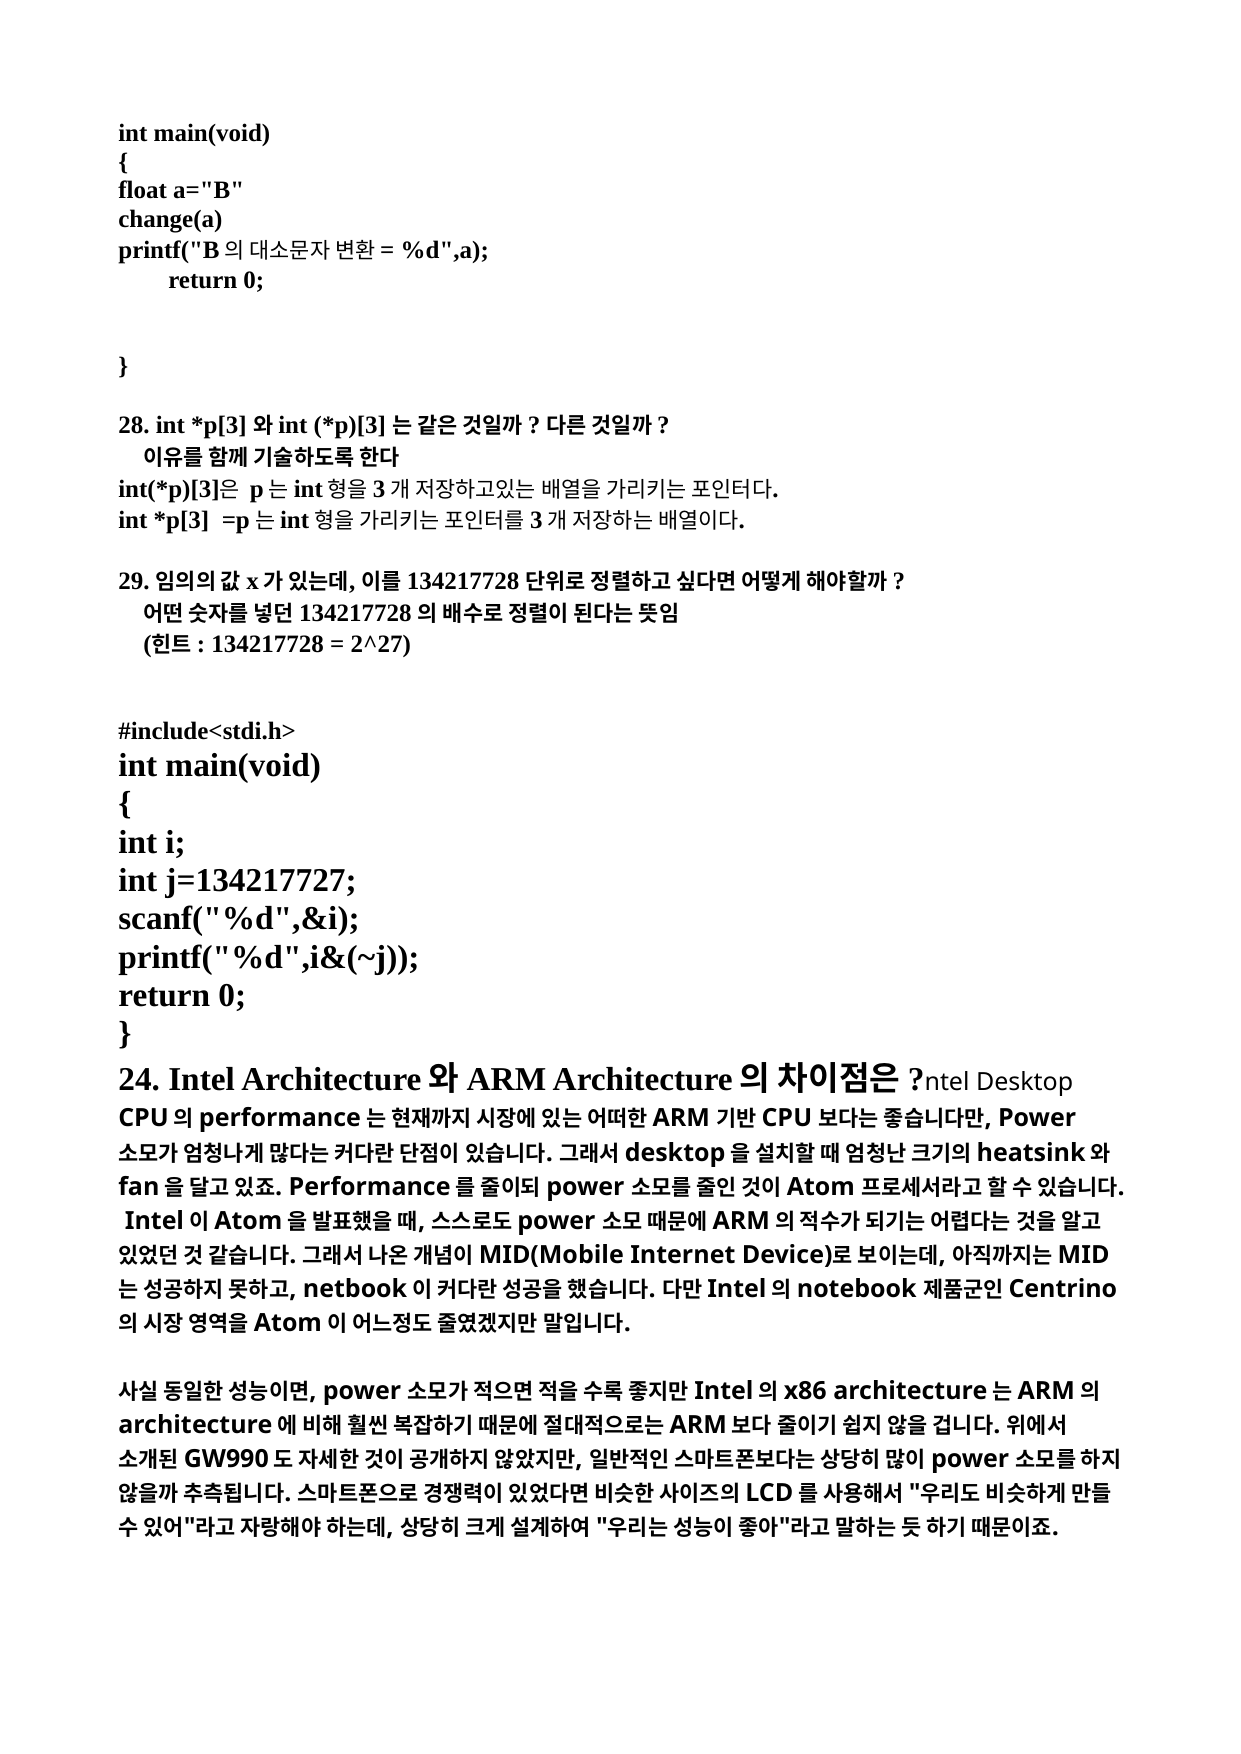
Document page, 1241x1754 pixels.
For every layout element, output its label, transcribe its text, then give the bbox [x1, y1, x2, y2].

text 이유를 함께 기술하도록 한다 [118, 440, 1122, 472]
text 24. Intel Architecture와 ARM Architecture의 차이점은 ?ntel Desktop CPU의 performance는 현재까지 시장에 있는 어떠한 ARM 기반 CPU 보다는 좋습니다만, Power 소모가 엄청나게 많다는 커다란 단점이 있습니다. 그래서 desktop을 설치할 때 엄청난 크기의 heatsink와 fan을 달고 있죠. Performance를 줄이되 power 소모를 줄인 것이 Atom 프로세서라고 할 수 있습니다. Intel이 Atom을 발표했을 때, 스스로도 power 소모 때문에 ARM의 적수가 되기는 어렵다는 것을 알고 있었던 것 같습니다. 그래서 나온 개념이 MID(Mobile Internet Device)로 보이는데, 아직까지는 MID는 성공하지 못하고, netbook이 커다란 성공을 했습니다. 다만 Intel의 notebook 제품군인 Centrino의 시장 영역을 Atom이 어느정도 줄였겠지만 말입니다. [118, 1052, 1122, 1338]
text change(a) [118, 204, 1122, 233]
text return 0; [118, 265, 1122, 293]
text float a="B" [118, 176, 1122, 204]
text #include<stdi.h> [118, 716, 1122, 745]
text int *p[3] =p는 int형을 가리키는 포인터를 3개 저장하는 배열이다. [118, 503, 1122, 535]
text 29. 임의의 값 x가 있는데, 이를 134217728 단위로 정렬하고 싶다면 어떻게 해야할까 ? [118, 564, 1122, 596]
text 사실 동일한 성능이면, power 소모가 적으면 적을 수록 좋지만 Intel의 x86 architecture는 ARM의 architecture에 비해 훨씬 복잡하기 때문에 절대적으로는 ARM보다 줄이기 쉽지 않을 겁니다. 위에서 소개된 GW990도 자세한 것이 공개하지 않았지만, 일반적인 스마트폰보다는 상당히 많이 power 소모를 하지 않을까 추측됩니다. 스마트폰으로 경쟁력이 있었다면 비슷한 사이즈의 LCD를 사용해서 "우리도 비슷하게 만들 수 있어"라고 자랑해야 하는데, 상당히 크게 설계하여 "우리는 성능이 좋아"라고 말하는 듯 하기 때문이죠. [118, 1373, 1122, 1543]
text int main(void) [118, 118, 1122, 147]
text 어떤 숫자를 넣던 134217728 의 배수로 정렬이 된다는 뜻임 [118, 596, 1122, 627]
text } [118, 351, 1122, 380]
text printf("B의 대소문자 변환 = %d",a); [118, 233, 1122, 265]
text 28. int *p[3] 와 int (*p)[3] 는 같은 것일까 ? 다른 것일까 ? [118, 408, 1122, 440]
text int main(void) { int i; int j=134217727; [118, 745, 1122, 898]
text int(*p)[3]은 p는 int형을 3개 저장하고있는 배열을 가리키는 포인터다. [118, 472, 1122, 503]
text (힌트 : 134217728 = 2^27) [118, 627, 1122, 659]
text scanf("%d",&i); printf("%d",i&(~j)); return 0; } [118, 898, 1122, 1052]
text { [118, 147, 1122, 176]
